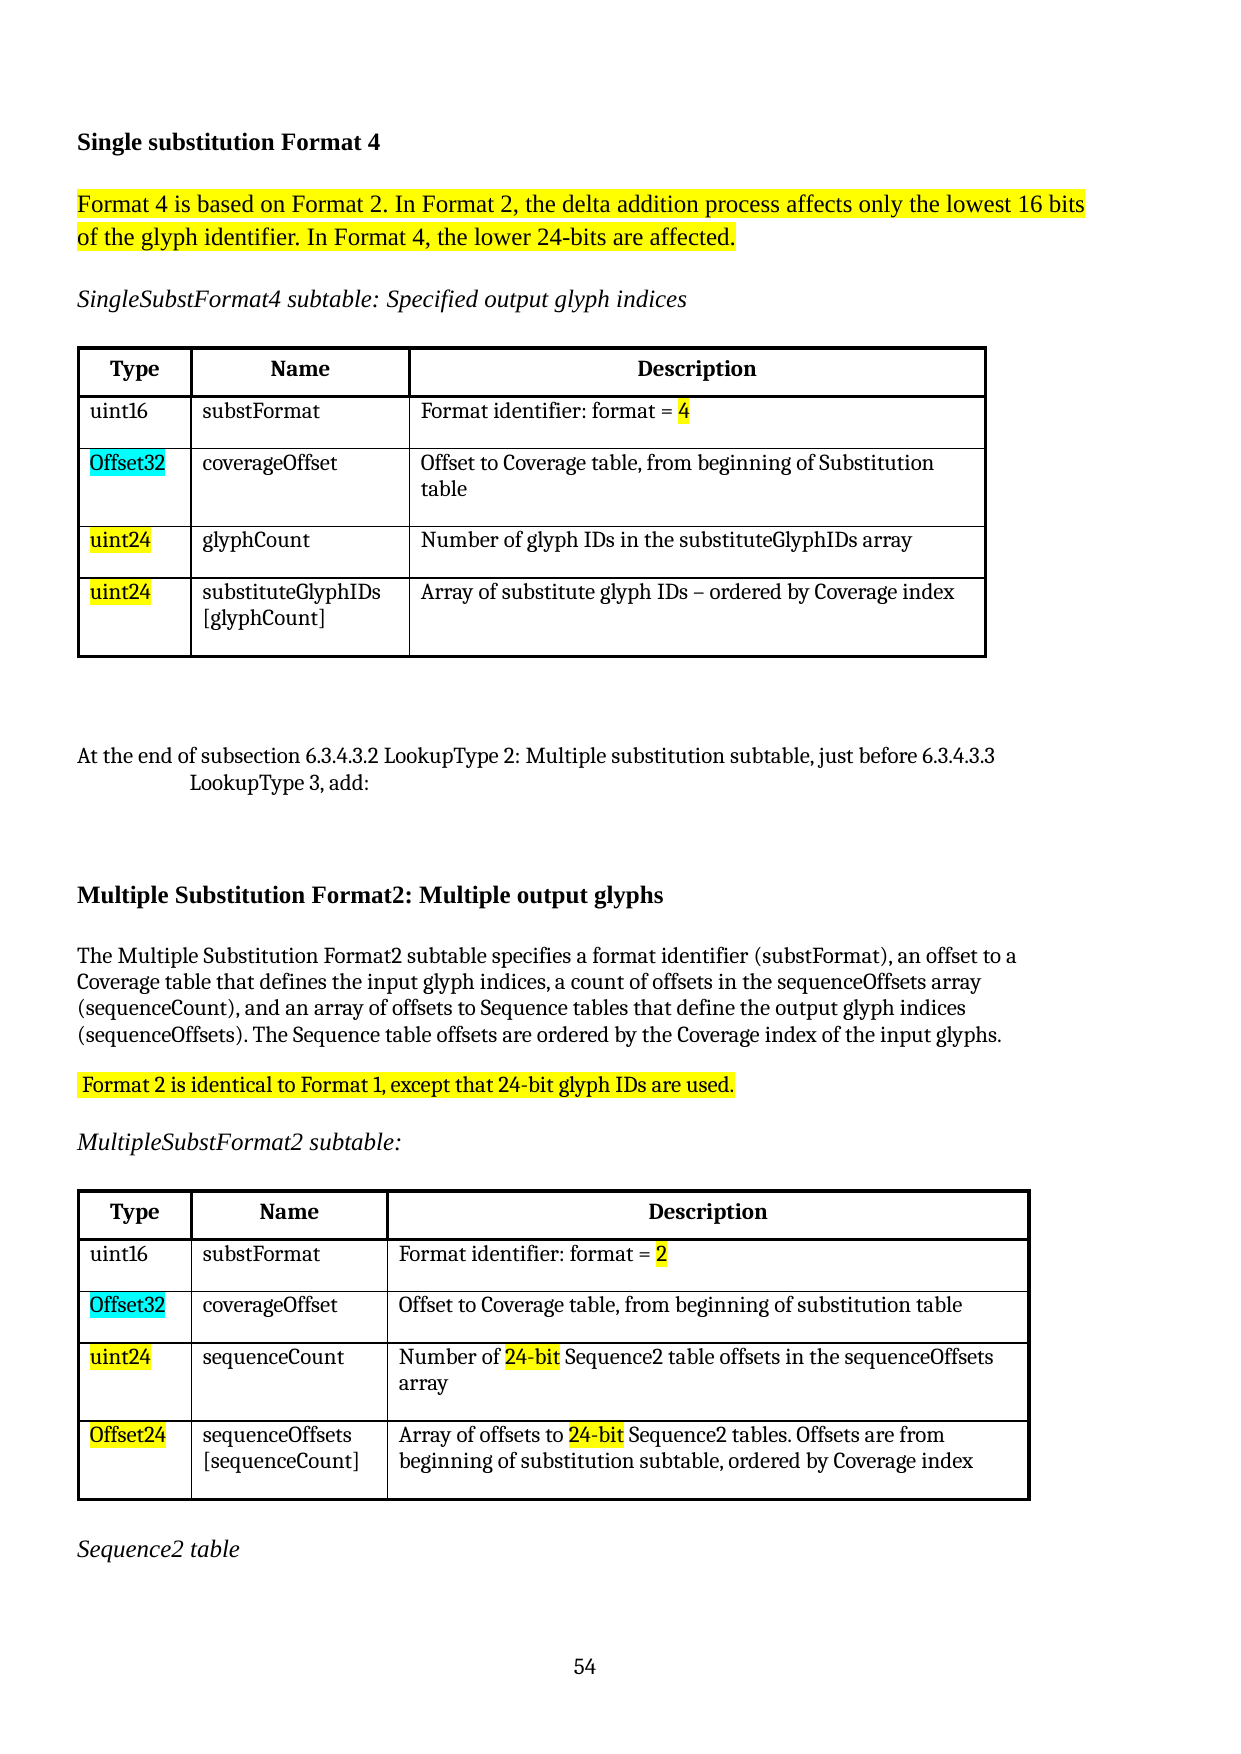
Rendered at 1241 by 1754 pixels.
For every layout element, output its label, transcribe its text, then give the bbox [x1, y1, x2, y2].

table_cell Offset32 [80, 1292, 191, 1342]
table_cell sequenceOffsets [sequenceCount] [192, 1422, 387, 1498]
table_header Name [193, 1193, 386, 1237]
table_cell Number of glyph IDs in the substituteGlyphIDs array [410, 527, 984, 577]
text The Multiple Substitution Format2 subtable specifies a format identifier (substFormat), an offset to a Coverage table that defines the input glyph indices, a count of offsets in the sequenceOffsets array (sequenceCount), and an array of offsets to Sequence tables that define the output glyph indices (sequenceOffsets). The Sequence table offsets are ordered by the Coverage index of the input glyphs. [77, 942, 1093, 1048]
table_header Name [193, 350, 408, 394]
table_cell Offset to Coverage table, from beginning of substitution table [388, 1292, 1027, 1342]
table_cell Format identifier: format = 4 [410, 398, 984, 448]
table_cell uint16 [80, 1241, 191, 1291]
text Multiple Substitution Format2: Multiple output glyphs [77, 880, 1093, 909]
table_cell coverageOffset [192, 449, 409, 526]
table_cell glyphCount [192, 527, 409, 577]
table_cell Offset to Coverage table, from beginning of Substitution table [410, 449, 984, 526]
text Single substitution Format 4 [77, 127, 1093, 156]
table_cell uint16 [80, 398, 190, 448]
table_cell sequenceCount [192, 1344, 387, 1420]
table_cell Array of offsets to 24-bit Sequence2 tables. Offsets are from beginning of substitution subtable, ordered by Coverage index [388, 1422, 1027, 1498]
table_cell substFormat [192, 398, 409, 448]
text Format 4 is based on Format 2. In Format 2, the delta addition process affects only the lowest 16 bits of the glyph identifier. In Format 4, the lower 24-bits are affected. [77, 189, 1093, 251]
table_cell uint24 [80, 579, 190, 655]
text At the end of subsection 6.3.4.3.2 LookupType 2: Multiple substitution subtable, just before 6.3.4.3.3 LookupType 3, add: [77, 743, 1093, 796]
text MultipleSubstFormat2 subtable: [77, 1127, 1093, 1156]
table_header Type [80, 350, 190, 394]
text Format 2 is identical to Format 1, except that 24-bit glyph IDs are used. [77, 1072, 1093, 1098]
table_header Description [389, 1193, 1027, 1237]
table_cell uint24 [80, 1344, 191, 1420]
table_header Type [80, 1193, 190, 1237]
text SingleSubstFormat4 subtable: Specified output glyph indices [77, 284, 1093, 313]
text Sequence2 table [77, 1501, 1093, 1563]
table_cell Format identifier: format = 2 [388, 1241, 1027, 1291]
table_cell substFormat [192, 1241, 387, 1291]
table_header Description [411, 350, 984, 394]
table_cell Number of 24-bit Sequence2 table offsets in the sequenceOffsets array [388, 1344, 1027, 1420]
table_cell uint24 [80, 527, 190, 577]
table_cell coverageOffset [192, 1292, 387, 1342]
table_cell Array of substitute glyph IDs – ordered by Coverage index [410, 579, 984, 655]
table_cell Offset32 [80, 449, 190, 526]
table_cell Offset24 [80, 1422, 191, 1498]
table_cell substituteGlyphIDs [glyphCount] [192, 579, 409, 655]
